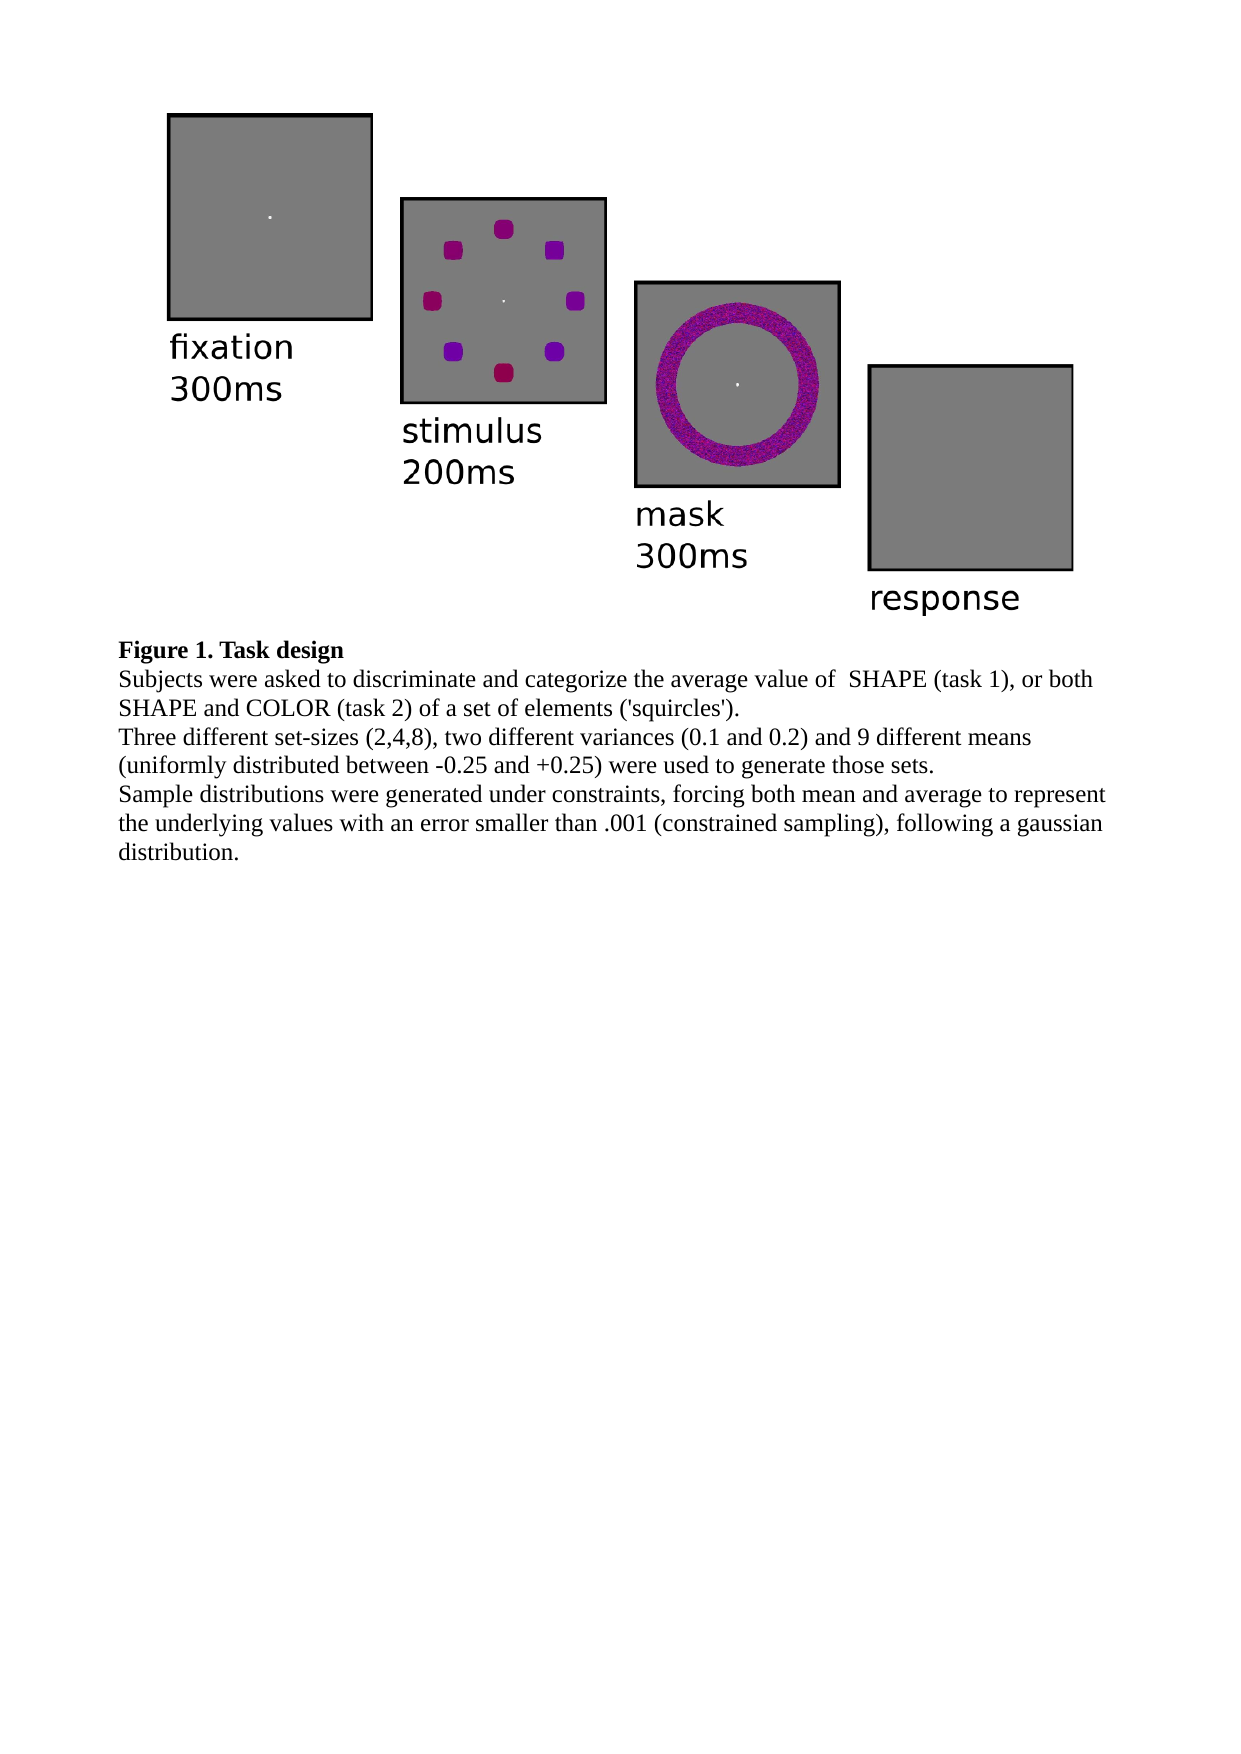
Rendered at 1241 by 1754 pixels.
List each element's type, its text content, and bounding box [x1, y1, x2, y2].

text Figure 1. Task design [118, 636, 1122, 664]
text Subjects were asked to discriminate and categorize the average value of SHAPE (task 1), or both SHAPE and COLOR (task 2) of a set of elements ('squircles'). [118, 664, 1122, 722]
picture [166, 113, 1074, 616]
text Three different set-sizes (2,4,8), two different variances (0.1 and 0.2) and 9 different means (uniformly distributed between -0.25 and +0.25) were used to generate those sets. [118, 722, 1122, 779]
text Sample distributions were generated under constraints, forcing both mean and average to represent the underlying values with an error smaller than .001 (constrained sampling), following a gaussian distribution. [118, 779, 1122, 866]
